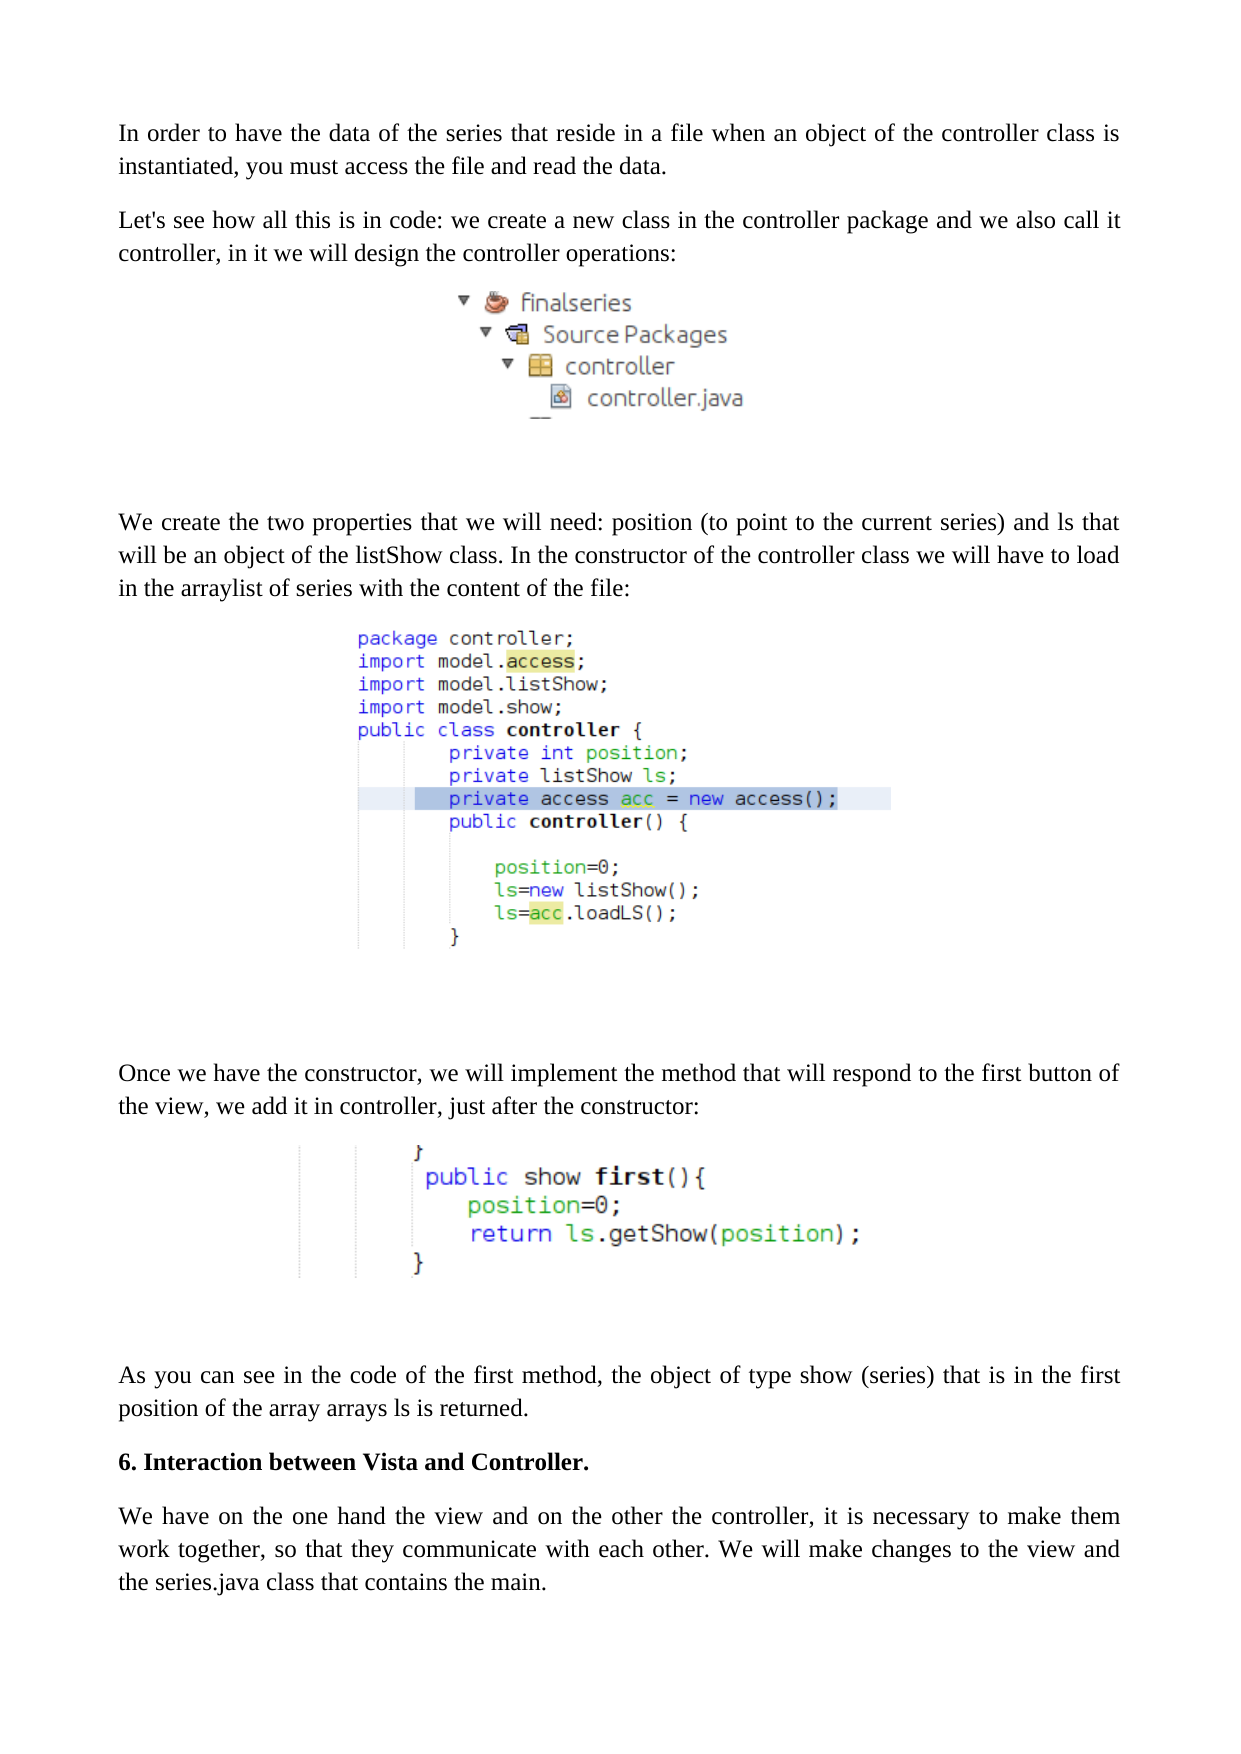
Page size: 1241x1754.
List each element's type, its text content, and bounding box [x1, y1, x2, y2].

text As you can see in the code of the first method, the object of type show (series) that is in the first position of the array arrays ls is returned. [118, 1360, 1122, 1422]
text 6. Interaction between Vista and Controller. [118, 1447, 1122, 1476]
text We have on the one hand the view and on the other the controller, it is necessary to make them work together, so that they communicate with each other. We will make changes to the view and the series.java class that contains the main. [118, 1501, 1122, 1596]
text In order to have the data of the series that reside in a file when an object of the controller class is instantiated, you must access the file and read the data. [118, 118, 1122, 180]
picture [349, 627, 891, 950]
picture [288, 1145, 953, 1278]
text Let's see how all this is in code: we create a new class in the controller package and we also call it controller, in it we will design the controller operations: [118, 205, 1122, 267]
text Once we have the constructor, we will implement the method that will respond to the first button of the view, we add it in controller, just after the constructor: [118, 1058, 1122, 1120]
picture [457, 291, 783, 419]
text We create the two properties that we will need: position (to point to the current series) and ls that will be an object of the listShow class. In the constructor of the controller class we will have to load in the arraylist of series with the content of the file: [118, 507, 1122, 602]
